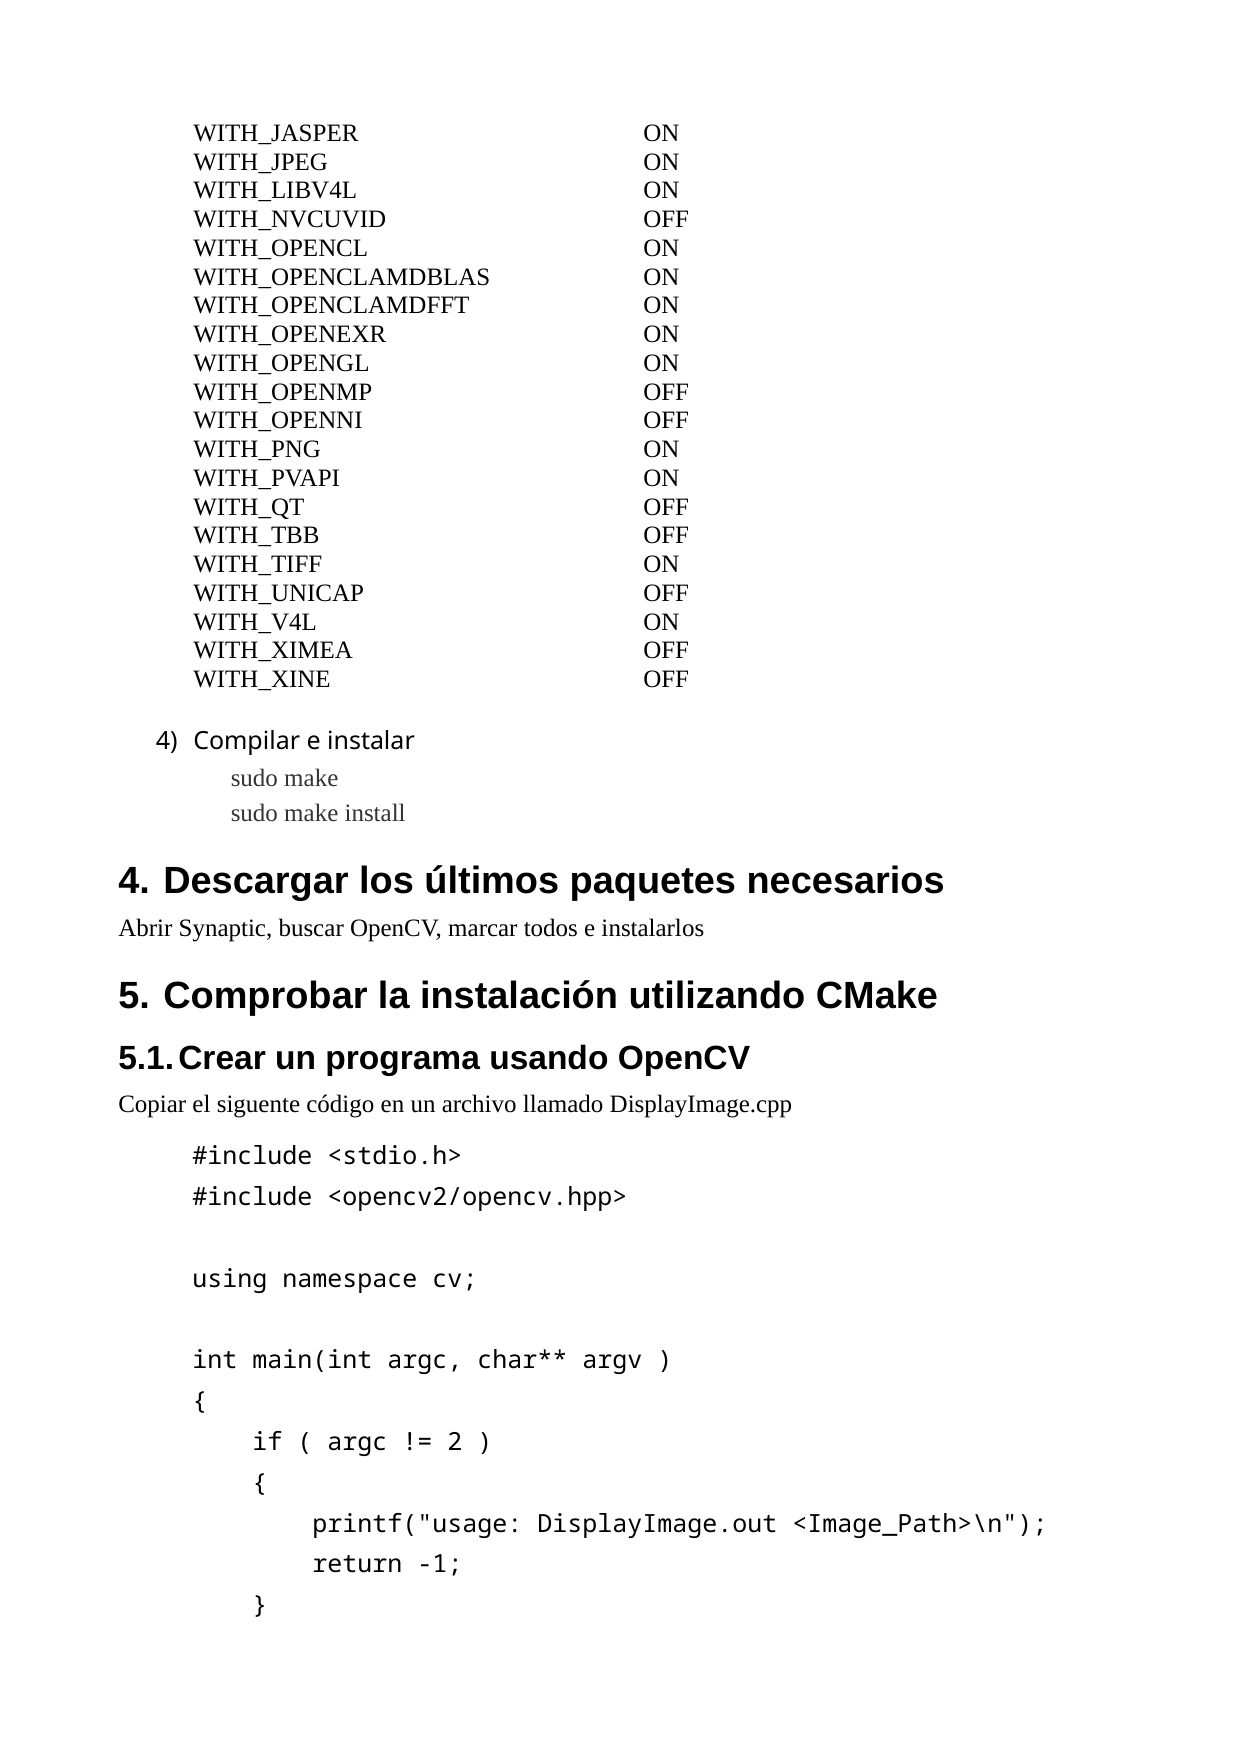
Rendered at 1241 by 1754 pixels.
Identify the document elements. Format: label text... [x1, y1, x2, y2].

text if ( argc != 2 ) [192, 1423, 1122, 1458]
text WITH_OPENGL ON [193, 348, 1122, 377]
text WITH_OPENCLAMDFFT ON [193, 291, 1122, 319]
text WITH_PVAPI ON [193, 463, 1122, 492]
text int main(int argc, char** argv ) [192, 1342, 1122, 1376]
subtitle Comprobar la instalación utilizando CMake [118, 973, 1122, 1017]
text WITH_UNICAP OFF [193, 578, 1122, 607]
text printf("usage: DisplayImage.out <Image_Path>\n"); [192, 1505, 1122, 1539]
text WITH_JASPER ON [193, 118, 1122, 147]
text WITH_PNG ON [193, 434, 1122, 463]
text WITH_XIMEA OFF [193, 636, 1122, 664]
list Compilar e instalar [156, 723, 1122, 757]
text WITH_TIFF ON [193, 549, 1122, 578]
text WITH_XINE OFF [193, 664, 1122, 693]
text WITH_OPENCLAMDBLAS ON [193, 262, 1122, 291]
list sudo make install [193, 798, 1122, 827]
text using namespace cv; [192, 1260, 1122, 1294]
text WITH_OPENNI OFF [193, 406, 1122, 434]
text WITH_NVCUVID OFF [193, 204, 1122, 233]
subtitle Crear un programa usando OpenCV [118, 1037, 1122, 1076]
text WITH_OPENMP OFF [193, 377, 1122, 406]
text return -1; [192, 1546, 1122, 1580]
text WITH_JPEG ON [193, 147, 1122, 176]
text WITH_TBB OFF [193, 521, 1122, 549]
text WITH_OPENCL ON [193, 233, 1122, 262]
text #include <opencv2/opencv.hpp> [192, 1178, 1122, 1213]
subtitle Descargar los últimos paquetes necesarios [118, 857, 1122, 901]
text WITH_OPENEXR ON [193, 319, 1122, 348]
text WITH_V4L ON [193, 607, 1122, 636]
text { [192, 1464, 1122, 1498]
text { [192, 1383, 1122, 1417]
text WITH_QT OFF [193, 492, 1122, 521]
text WITH_LIBV4L ON [193, 176, 1122, 204]
list sudo make [193, 763, 1122, 792]
text Copiar el siguente código en un archivo llamado DisplayImage.cpp [118, 1089, 1122, 1117]
text } [192, 1587, 1122, 1621]
text #include <stdio.h> [192, 1138, 1122, 1172]
text Abrir Synaptic, buscar OpenCV, marcar todos e instalarlos [118, 913, 1122, 942]
